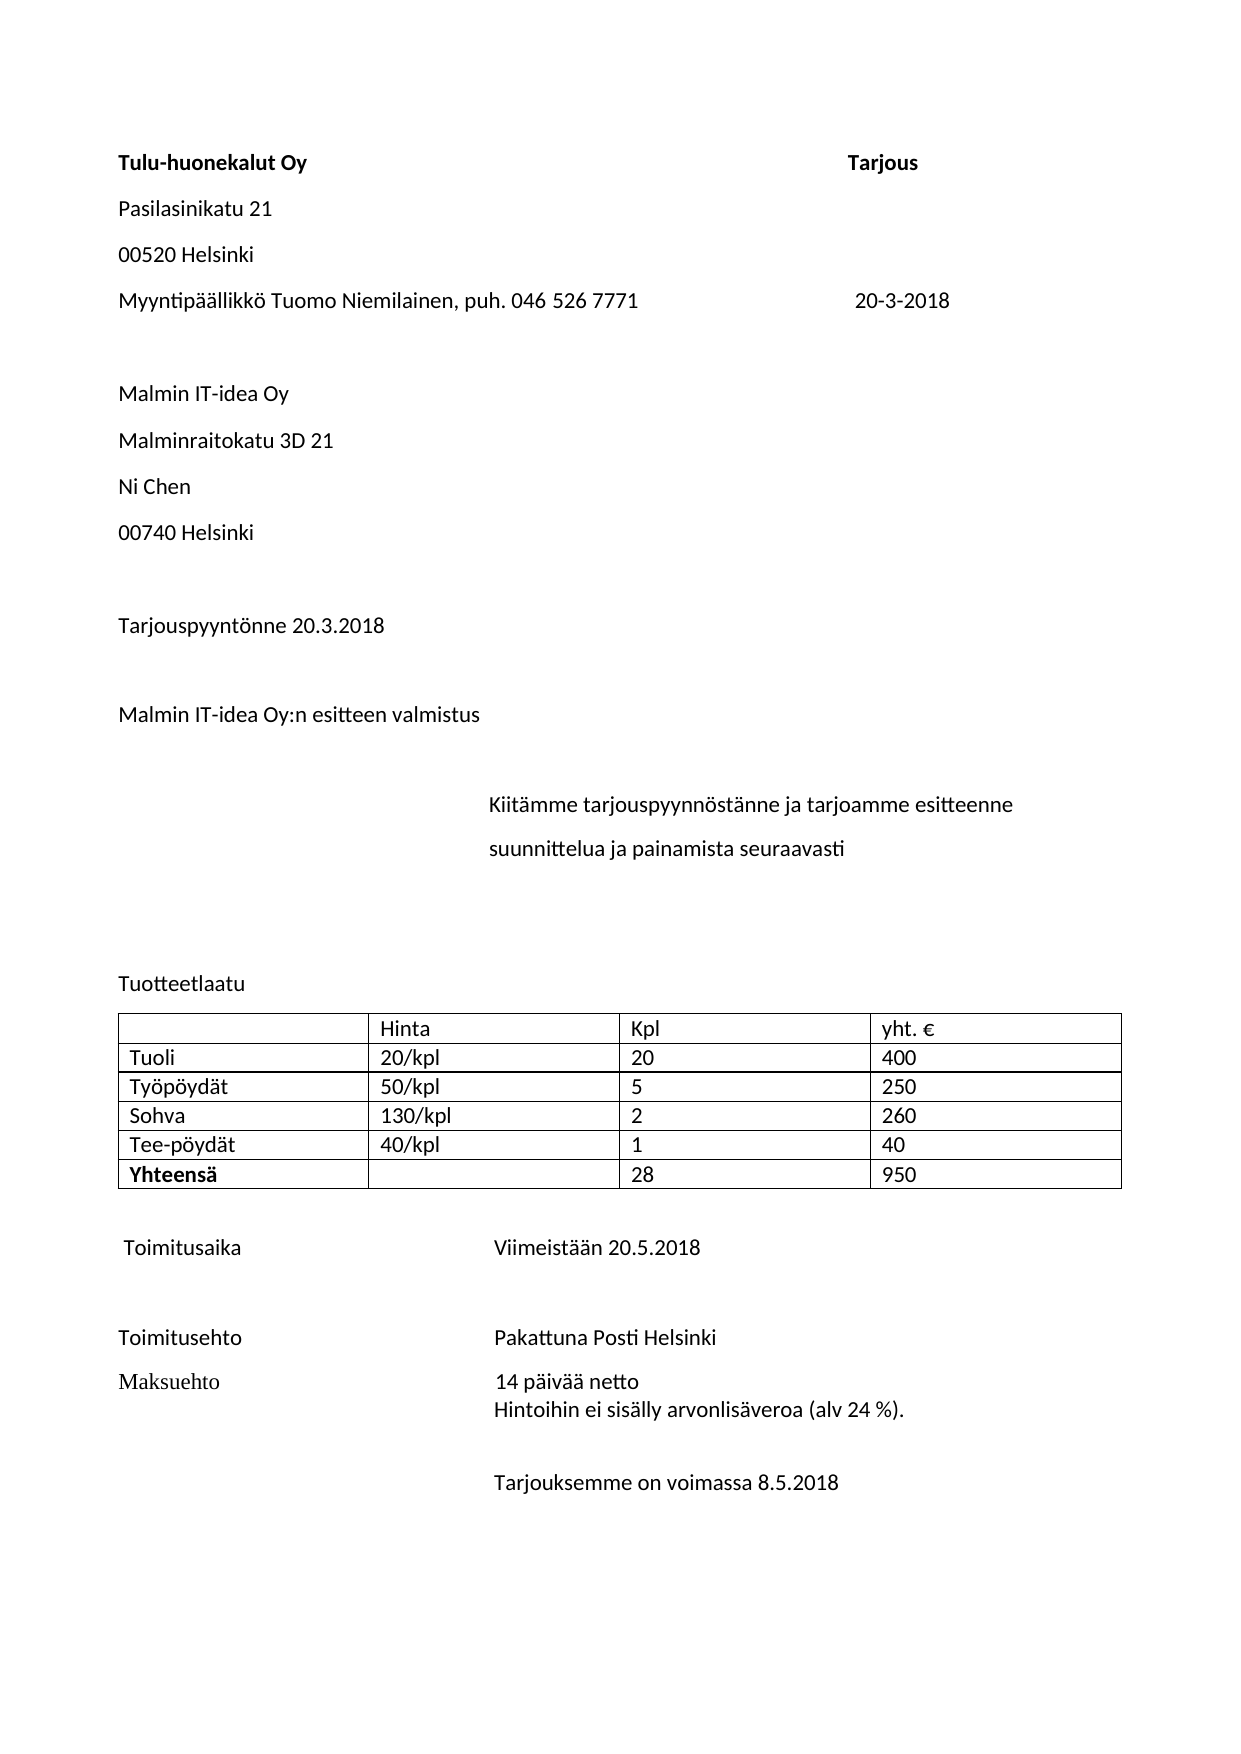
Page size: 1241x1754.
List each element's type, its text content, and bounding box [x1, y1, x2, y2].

text Ni Chen [118, 472, 1122, 500]
text Tarjouspyyntönne 20.3.2018 [118, 611, 1122, 639]
text Malminraitokatu 3D 21 [118, 426, 1122, 454]
table_cell 40 [871, 1131, 1121, 1159]
text 00520 Helsinki [118, 240, 1122, 268]
table_cell 5 [620, 1073, 870, 1101]
text Tuotteetlaatu [118, 969, 1122, 997]
text Toimitusaika Viimeistään 20.5.2018 [118, 1233, 1122, 1261]
table_cell 250 [871, 1073, 1121, 1101]
text 00740 Helsinki [118, 518, 1122, 546]
table_cell [369, 1160, 619, 1188]
table_header Kpl [620, 1014, 870, 1042]
table_cell Yhteensä [119, 1160, 368, 1188]
text Tarjouksemme on voimassa 8.5.2018 [118, 1468, 1122, 1496]
text Malmin IT-idea Oy [118, 379, 1122, 407]
text Kiitämme tarjouspyynnöstänne ja tarjoamme esitteenne [118, 790, 1122, 818]
text Pasilasinikatu 21 [118, 194, 1122, 222]
table_cell Työpöydät [119, 1073, 368, 1101]
text Toimitusehto Pakattuna Posti Helsinki [118, 1323, 1122, 1351]
table_cell 950 [871, 1160, 1121, 1188]
table_cell 50/kpl [369, 1073, 619, 1101]
text Malmin IT-idea Oy:n esitteen valmistus [118, 701, 1122, 728]
table_cell 20/kpl [369, 1044, 619, 1071]
table_cell 260 [871, 1102, 1121, 1129]
table_header [119, 1014, 368, 1042]
table_cell Tuoli [119, 1044, 368, 1071]
table_cell 40/kpl [369, 1131, 619, 1159]
table_cell 400 [871, 1044, 1121, 1071]
table_cell 2 [620, 1102, 870, 1129]
table_header yht. € [871, 1014, 1121, 1042]
table_cell 20 [620, 1044, 870, 1071]
text Tulu-huonekalut Oy Tarjous [118, 148, 1122, 176]
table_cell 130/kpl [369, 1102, 619, 1129]
table_header Hinta [369, 1014, 619, 1042]
table_cell Sohva [119, 1102, 368, 1129]
text Hintoihin ei sisälly arvonlisäveroa (alv 24 %). [118, 1396, 1122, 1423]
table_cell 1 [620, 1131, 870, 1159]
text suunnittelua ja painamista seuraavasti [118, 834, 1122, 863]
text Myyntipäällikkö Tuomo Niemilainen, puh. 046 526 7771 20-3-2018 [118, 287, 1122, 315]
table_cell 28 [620, 1160, 870, 1188]
text Maksuehto 14 päivää netto [118, 1367, 1122, 1396]
table_cell Tee-pöydät [119, 1131, 368, 1159]
